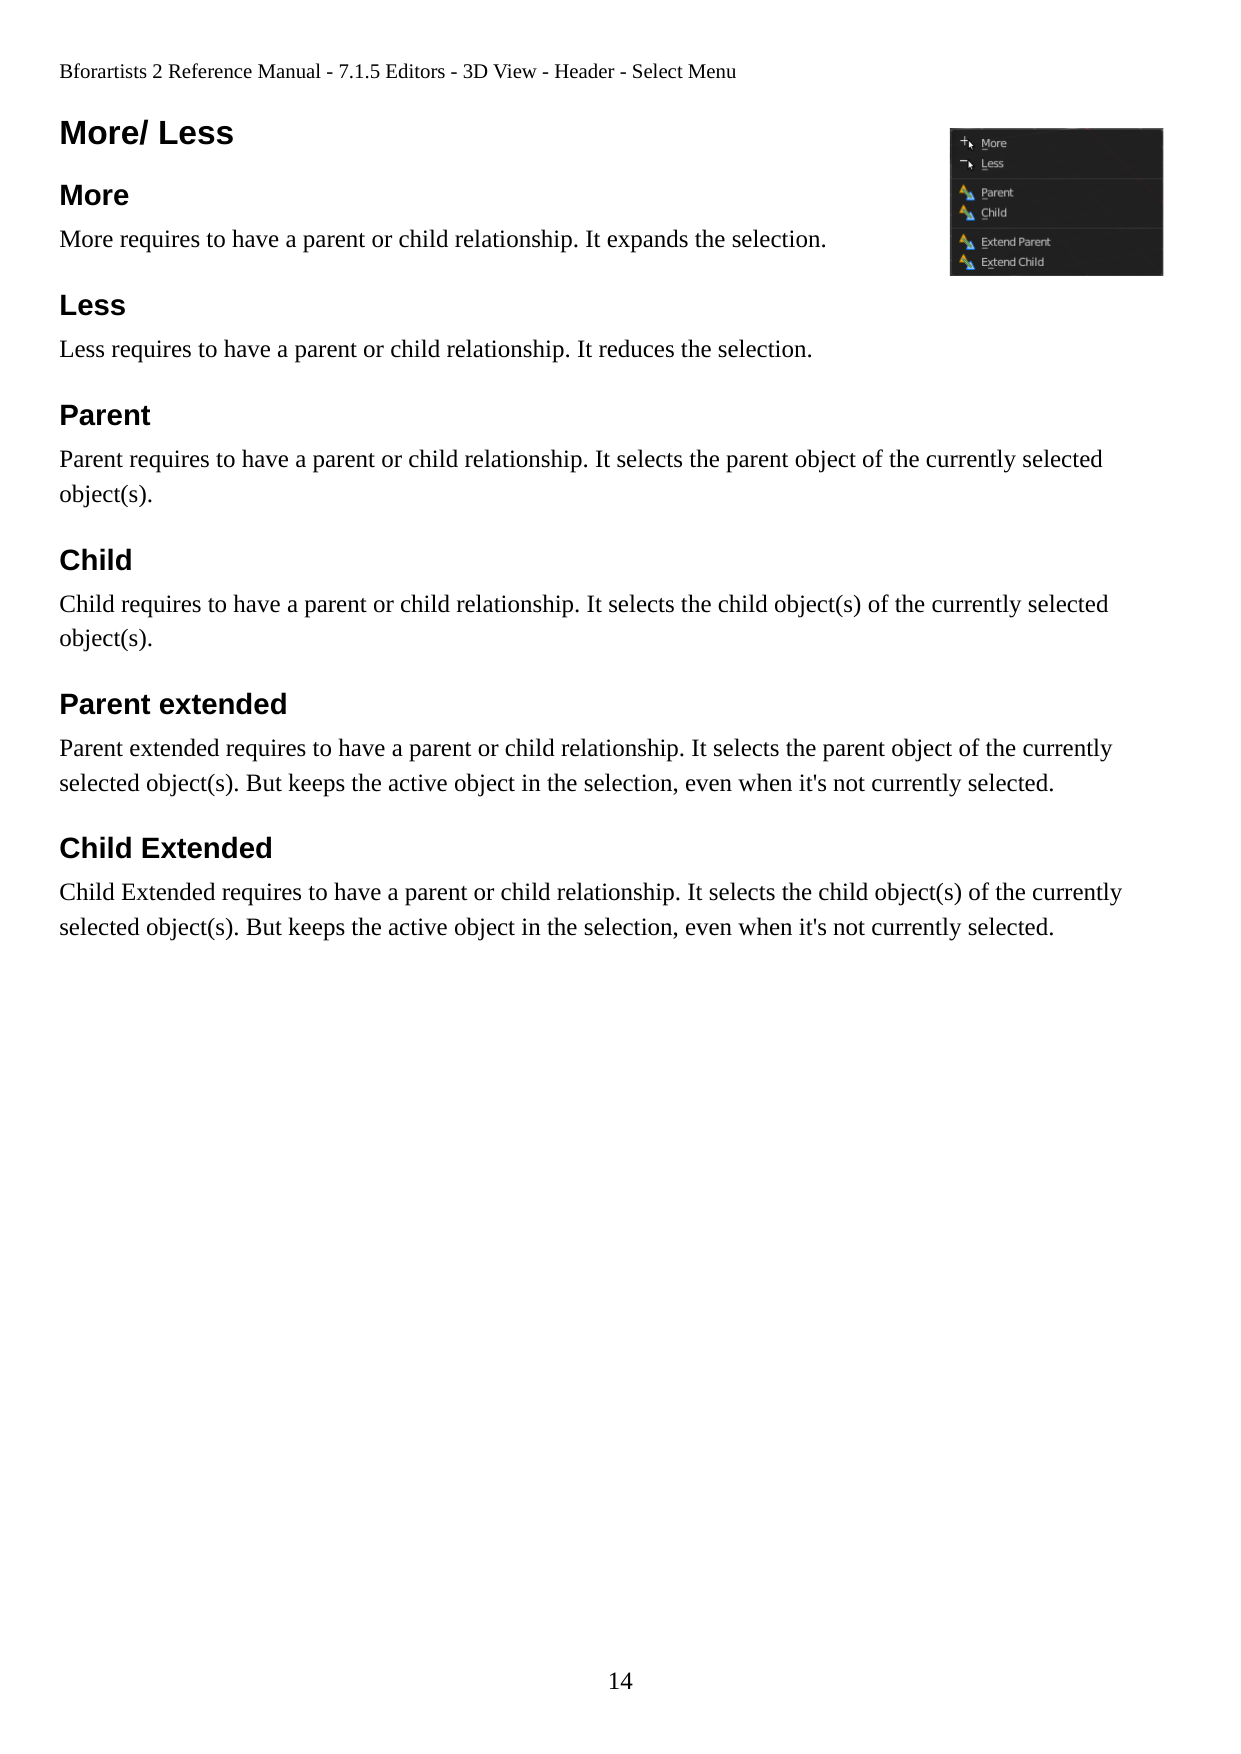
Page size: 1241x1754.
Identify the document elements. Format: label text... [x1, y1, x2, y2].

subtitle Child [59, 542, 1181, 576]
subtitle Less [59, 288, 1181, 322]
subtitle [1164, 178, 1181, 212]
text More requires to have a parent or child relationship. It expands the selection. [59, 224, 949, 253]
picture [949, 128, 1164, 276]
text Child requires to have a parent or child relationship. It selects the child object(s) of the currently selected object(s). [59, 589, 1181, 652]
subtitle Parent [59, 398, 1181, 432]
subtitle Child Extended [59, 831, 1181, 865]
subtitle Parent extended [59, 687, 1181, 721]
text Parent extended requires to have a parent or child relationship. It selects the parent object of the currently selected object(s). But keeps the active object in the selection, even when it's not currently selected. [59, 733, 1181, 796]
subtitle More [59, 178, 949, 212]
text Child Extended requires to have a parent or child relationship. It selects the child object(s) of the currently selected object(s). But keeps the active object in the selection, even when it's not currently selected. [59, 877, 1181, 941]
text Parent requires to have a parent or child relationship. It selects the parent object of the currently selected object(s). [59, 444, 1181, 508]
text Less requires to have a parent or child relationship. It reduces the selection. [59, 334, 1181, 363]
subtitle More/ Less [59, 113, 1181, 151]
